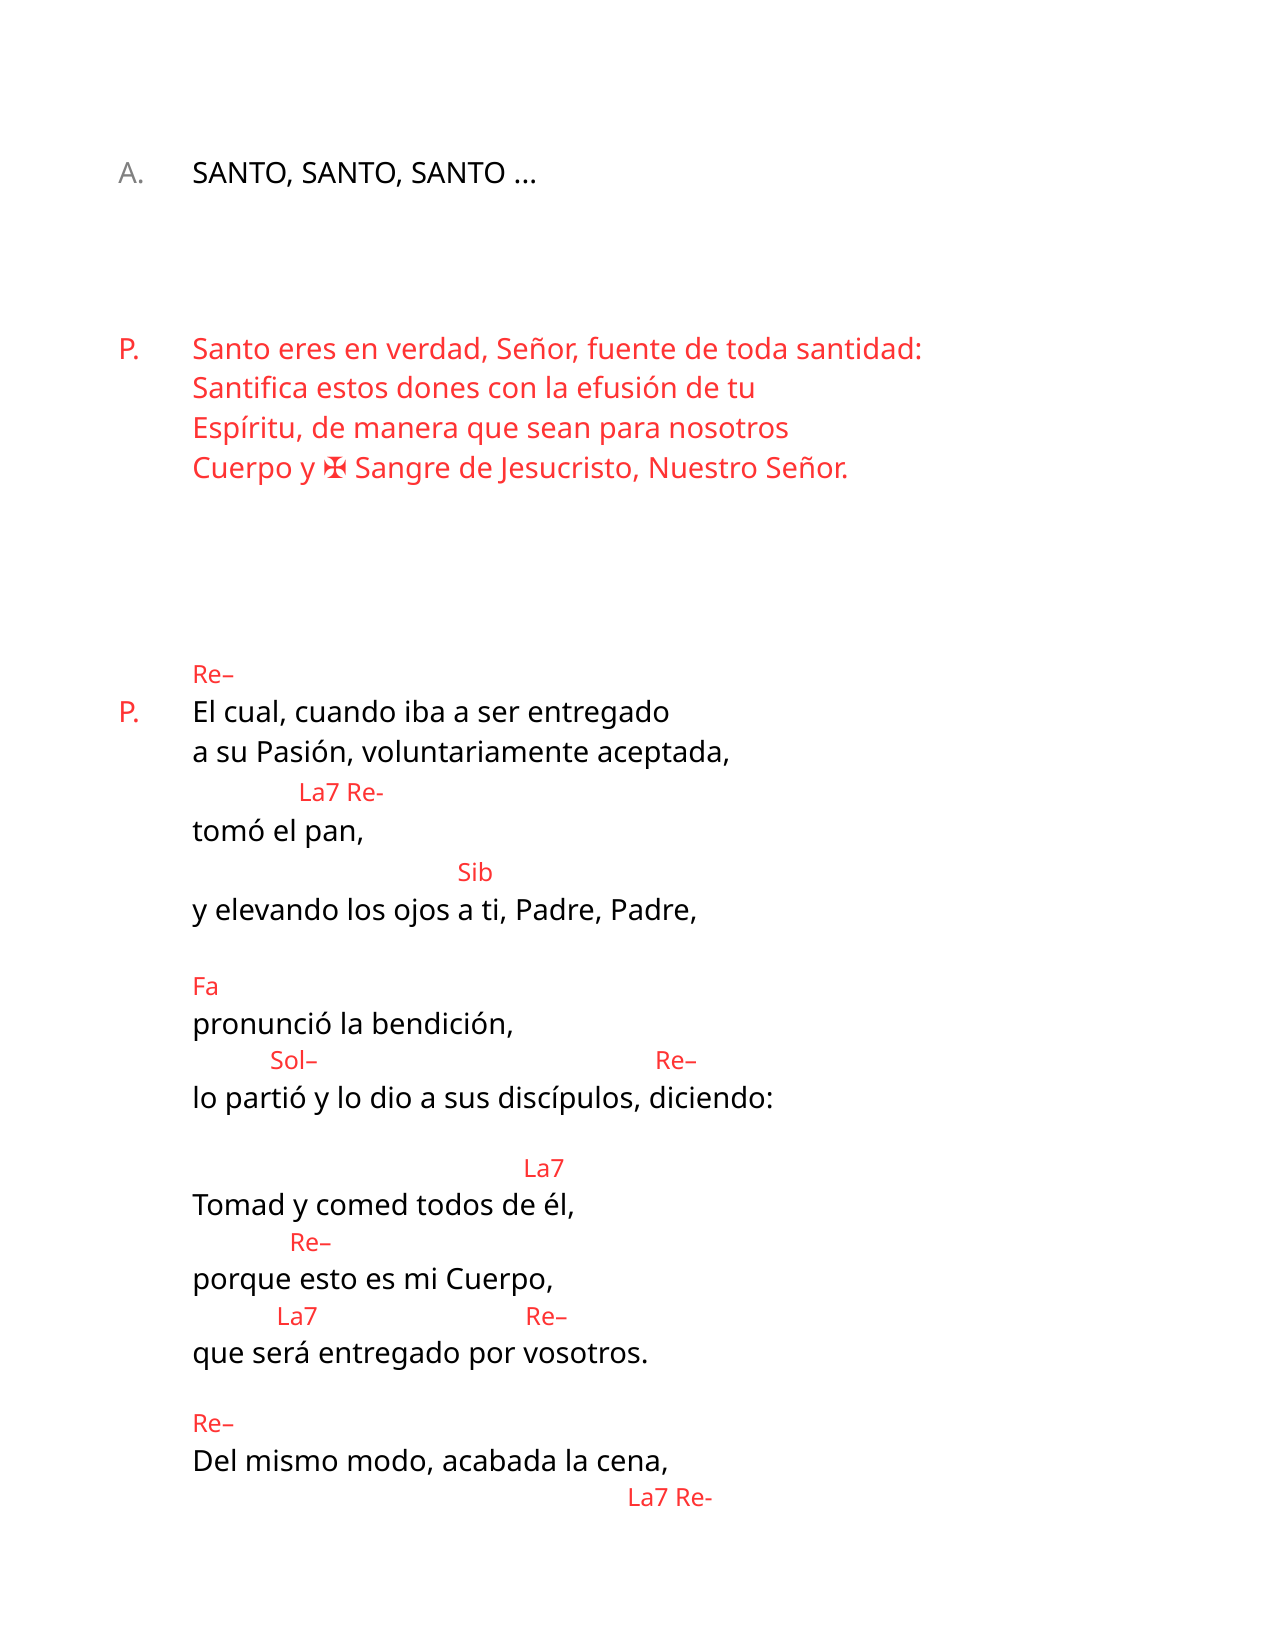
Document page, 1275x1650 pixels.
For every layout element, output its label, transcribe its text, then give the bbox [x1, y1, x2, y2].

text P. El cual, cuando iba a ser entregado [118, 691, 1157, 731]
text Del mismo modo, acabada la cena, [118, 1440, 1157, 1480]
text Sib [118, 850, 1157, 890]
text Sol– Re– [118, 1043, 1157, 1077]
text Fa [118, 969, 1157, 1003]
text pronunció la bendición, [118, 1003, 1157, 1043]
text Re– [118, 1224, 1157, 1258]
text Cuerpo y @ Sangre de Jesucristo, Nuestro Señor. [118, 447, 1157, 487]
text La7 [118, 1151, 1157, 1185]
text porque esto es mi Cuerpo, [118, 1258, 1157, 1298]
text y elevando los ojos a ti, Padre, Padre, [118, 890, 1157, 929]
text a su Pasión, voluntariamente aceptada, [118, 731, 1157, 771]
text Santifica estos dones con la efusión de tu [118, 368, 1157, 407]
text Espíritu, de manera que sean para nosotros [118, 407, 1157, 447]
text La7 Re- [118, 771, 1157, 810]
text tomó el pan, [118, 810, 1157, 850]
text Re– [118, 1406, 1157, 1440]
text que será entregado por vosotros. [118, 1332, 1157, 1372]
text La7 Re- [118, 1480, 1157, 1514]
text Re– [118, 657, 1157, 691]
text P. Santo eres en verdad, Señor, fuente de toda santidad: [118, 328, 1157, 368]
text Tomad y comed todos de él, [118, 1185, 1157, 1224]
text lo partió y lo dio a sus discípulos, diciendo: [118, 1077, 1157, 1117]
text A. SANTO, SANTO, SANTO ... [118, 152, 1157, 192]
text La7 Re– [118, 1298, 1157, 1332]
